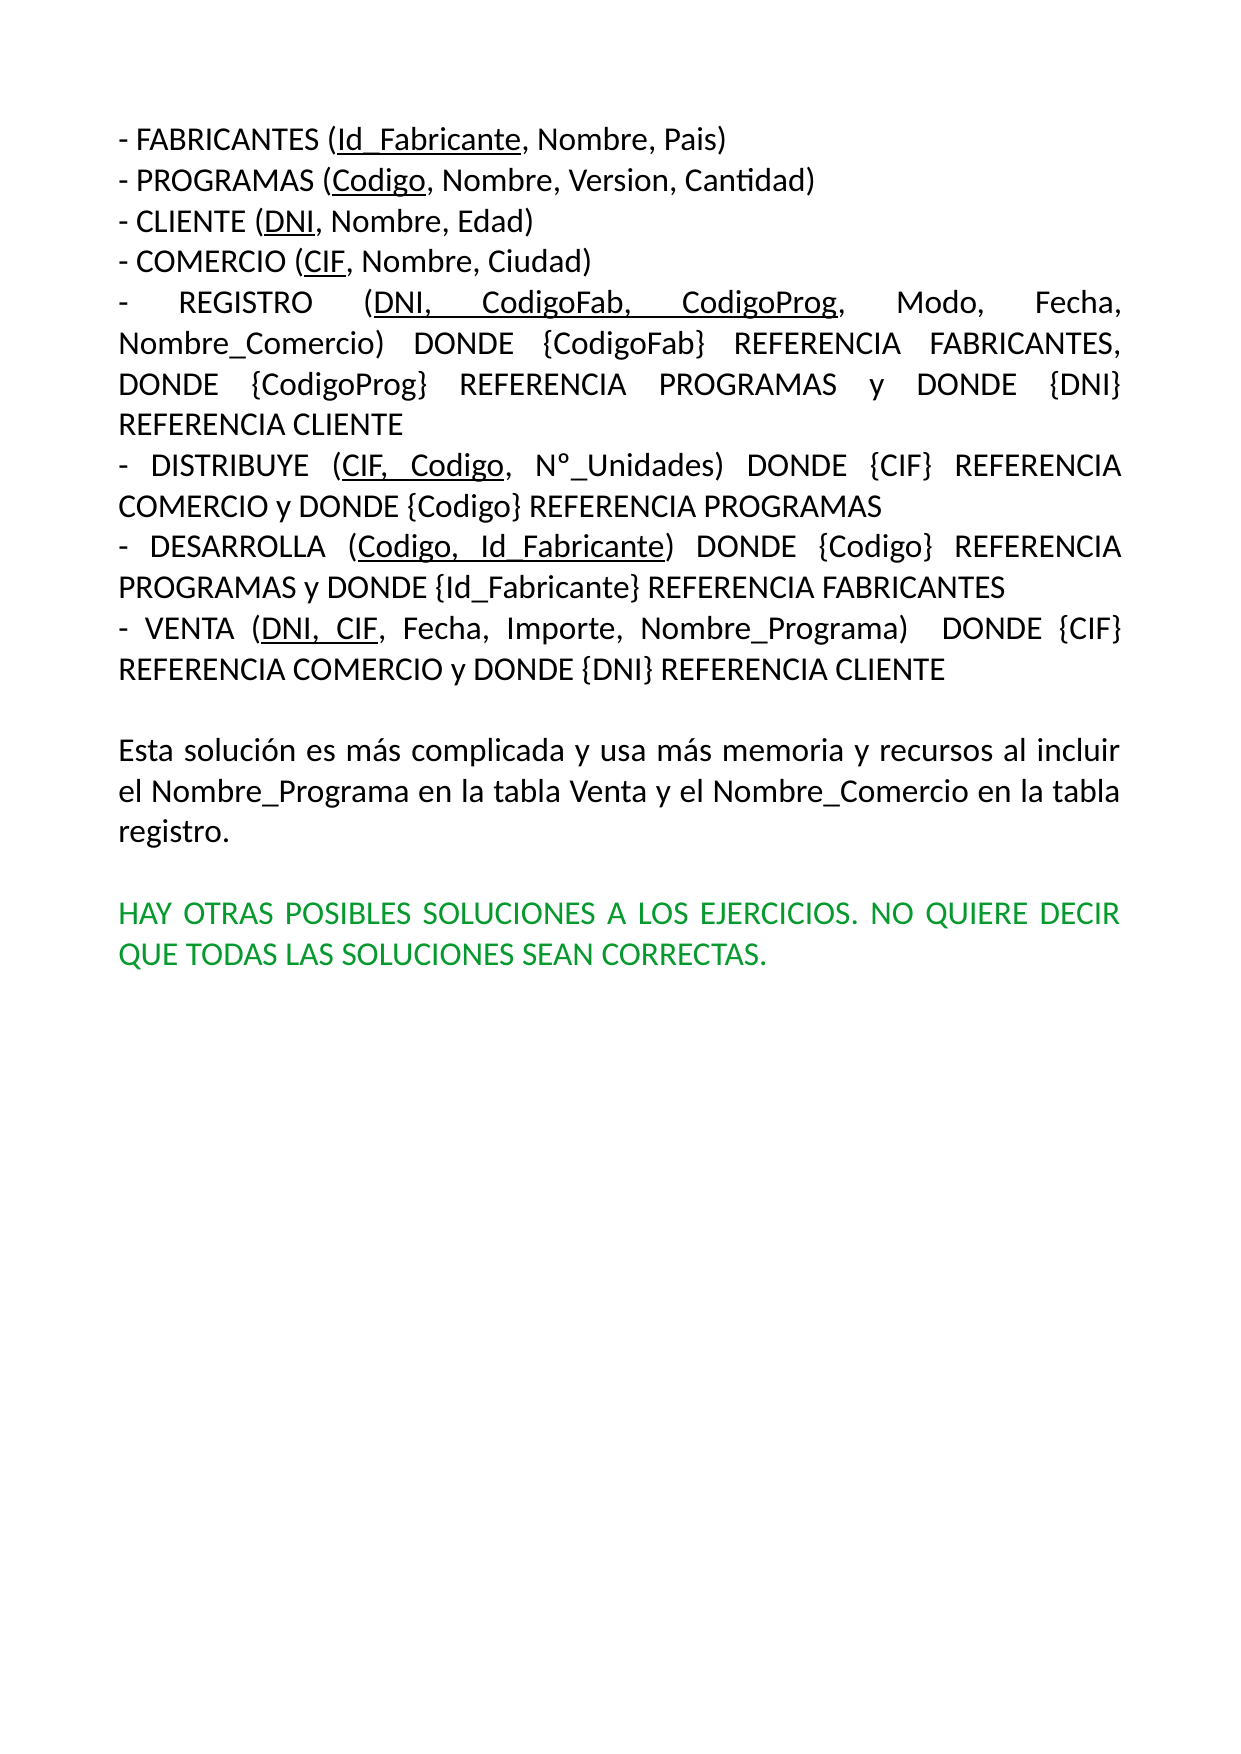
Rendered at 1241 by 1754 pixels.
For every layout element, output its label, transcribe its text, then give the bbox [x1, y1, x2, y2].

text - COMERCIO (CIF, Nombre, Ciudad) [118, 240, 1122, 281]
text - DESARROLLA (Codigo, Id_Fabricante) DONDE {Codigo} REFERENCIA PROGRAMAS y DONDE {Id_Fabricante} REFERENCIA FABRICANTES [118, 525, 1122, 607]
text Esta solución es más complicada y usa más memoria y recursos al incluir el Nombre_Programa en la tabla Venta y el Nombre_Comercio en la tabla registro. [118, 729, 1122, 851]
text - FABRICANTES (Id_Fabricante, Nombre, Pais) [118, 118, 1122, 159]
text - CLIENTE (DNI, Nombre, Edad) [118, 199, 1122, 240]
text - VENTA (DNI, CIF, Fecha, Importe, Nombre_Programa) DONDE {CIF} REFERENCIA COMERCIO y DONDE {DNI} REFERENCIA CLIENTE [118, 607, 1122, 688]
text - PROGRAMAS (Codigo, Nombre, Version, Cantidad) [118, 159, 1122, 199]
text - DISTRIBUYE (CIF, Codigo, Nº_Unidades) DONDE {CIF} REFERENCIA COMERCIO y DONDE {Codigo} REFERENCIA PROGRAMAS [118, 444, 1122, 525]
text HAY OTRAS POSIBLES SOLUCIONES A LOS EJERCICIOS. NO QUIERE DECIR QUE TODAS LAS SOLUCIONES SEAN CORRECTAS. [118, 892, 1122, 973]
text - REGISTRO (DNI, CodigoFab, CodigoProg, Modo, Fecha, Nombre_Comercio) DONDE {CodigoFab} REFERENCIA FABRICANTES, DONDE {CodigoProg} REFERENCIA PROGRAMAS y DONDE {DNI} REFERENCIA CLIENTE [118, 281, 1122, 444]
